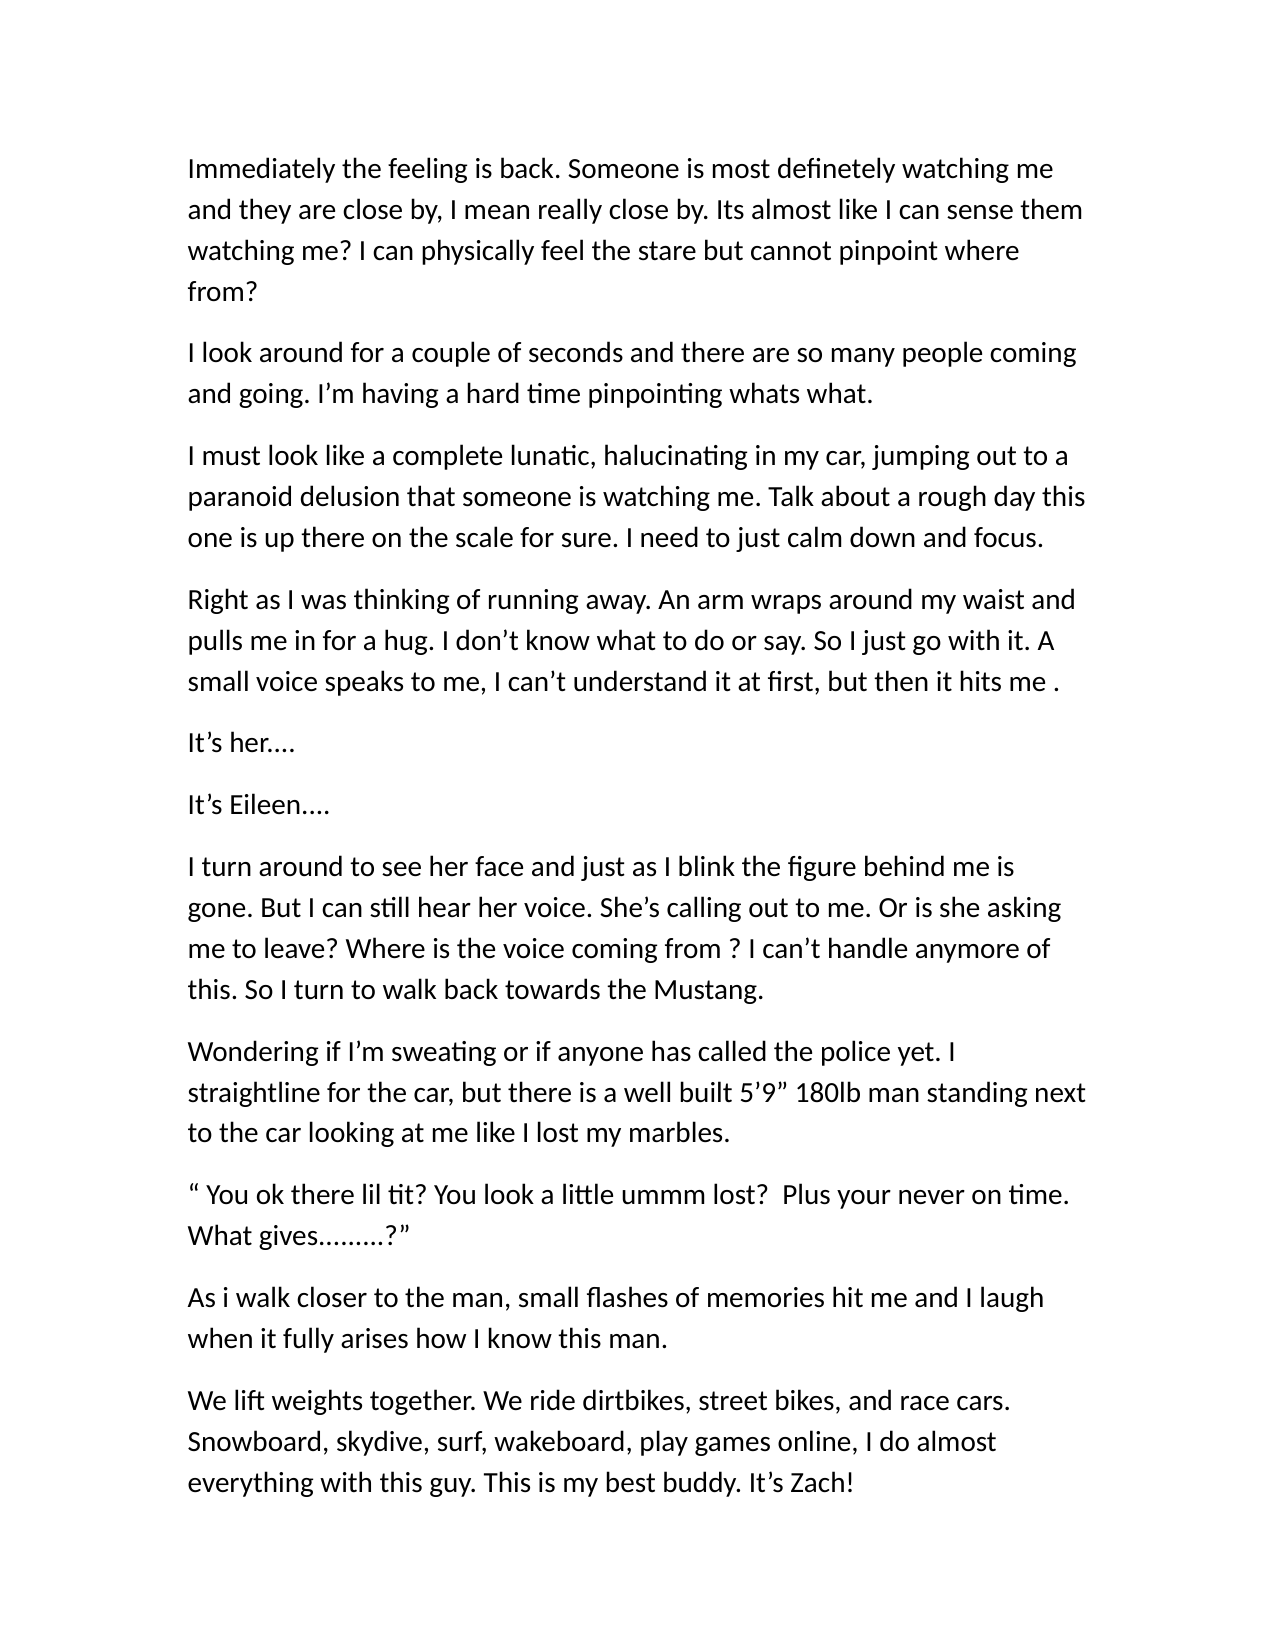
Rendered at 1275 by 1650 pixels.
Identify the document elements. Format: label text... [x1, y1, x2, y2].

text As i walk closer to the man, small flashes of memories hit me and I laugh when it fully arises how I know this man. [187, 1279, 1087, 1356]
text Immediately the feeling is back. Someone is most definetely watching me and they are close by, I mean really close by. Its almost like I can sense them watching me? I can physically feel the stare but cannot pinpoint where from? [187, 150, 1087, 308]
text It’s Eileen.... [187, 786, 1087, 822]
text I look around for a couple of seconds and there are so many people coming and going. I’m having a hard time pinpointing whats what. [187, 334, 1087, 411]
text I turn around to see her face and just as I blink the figure behind me is gone. But I can still hear her voice. She’s calling out to me. Or is she asking me to leave? Where is the voice coming from ? I can’t handle anymore of this. So I turn to walk back towards the Mustang. [187, 848, 1087, 1007]
text I must look like a complete lunatic, halucinating in my car, jumping out to a paranoid delusion that someone is watching me. Talk about a rough day this one is up there on the scale for sure. I need to just calm down and focus. [187, 437, 1087, 555]
text It’s her.... [187, 724, 1087, 760]
text “ You ok there lil tit? You look a little ummm lost? Plus your never on time. What gives.........?” [187, 1176, 1087, 1253]
text We lift weights together. We ride dirtbikes, street bikes, and race cars. Snowboard, skydive, surf, wakeboard, play games online, I do almost everything with this guy. This is my best buddy. It’s Zach! [187, 1382, 1087, 1499]
text Wondering if I’m sweating or if anyone has called the police yet. I straightline for the car, but there is a well built 5’9” 180lb man standing next to the car looking at me like I lost my marbles. [187, 1033, 1087, 1150]
text Right as I was thinking of running away. An arm wraps around my waist and pulls me in for a hug. I don’t know what to do or say. So I just go with it. A small voice speaks to me, I can’t understand it at first, but then it hits me . [187, 581, 1087, 698]
